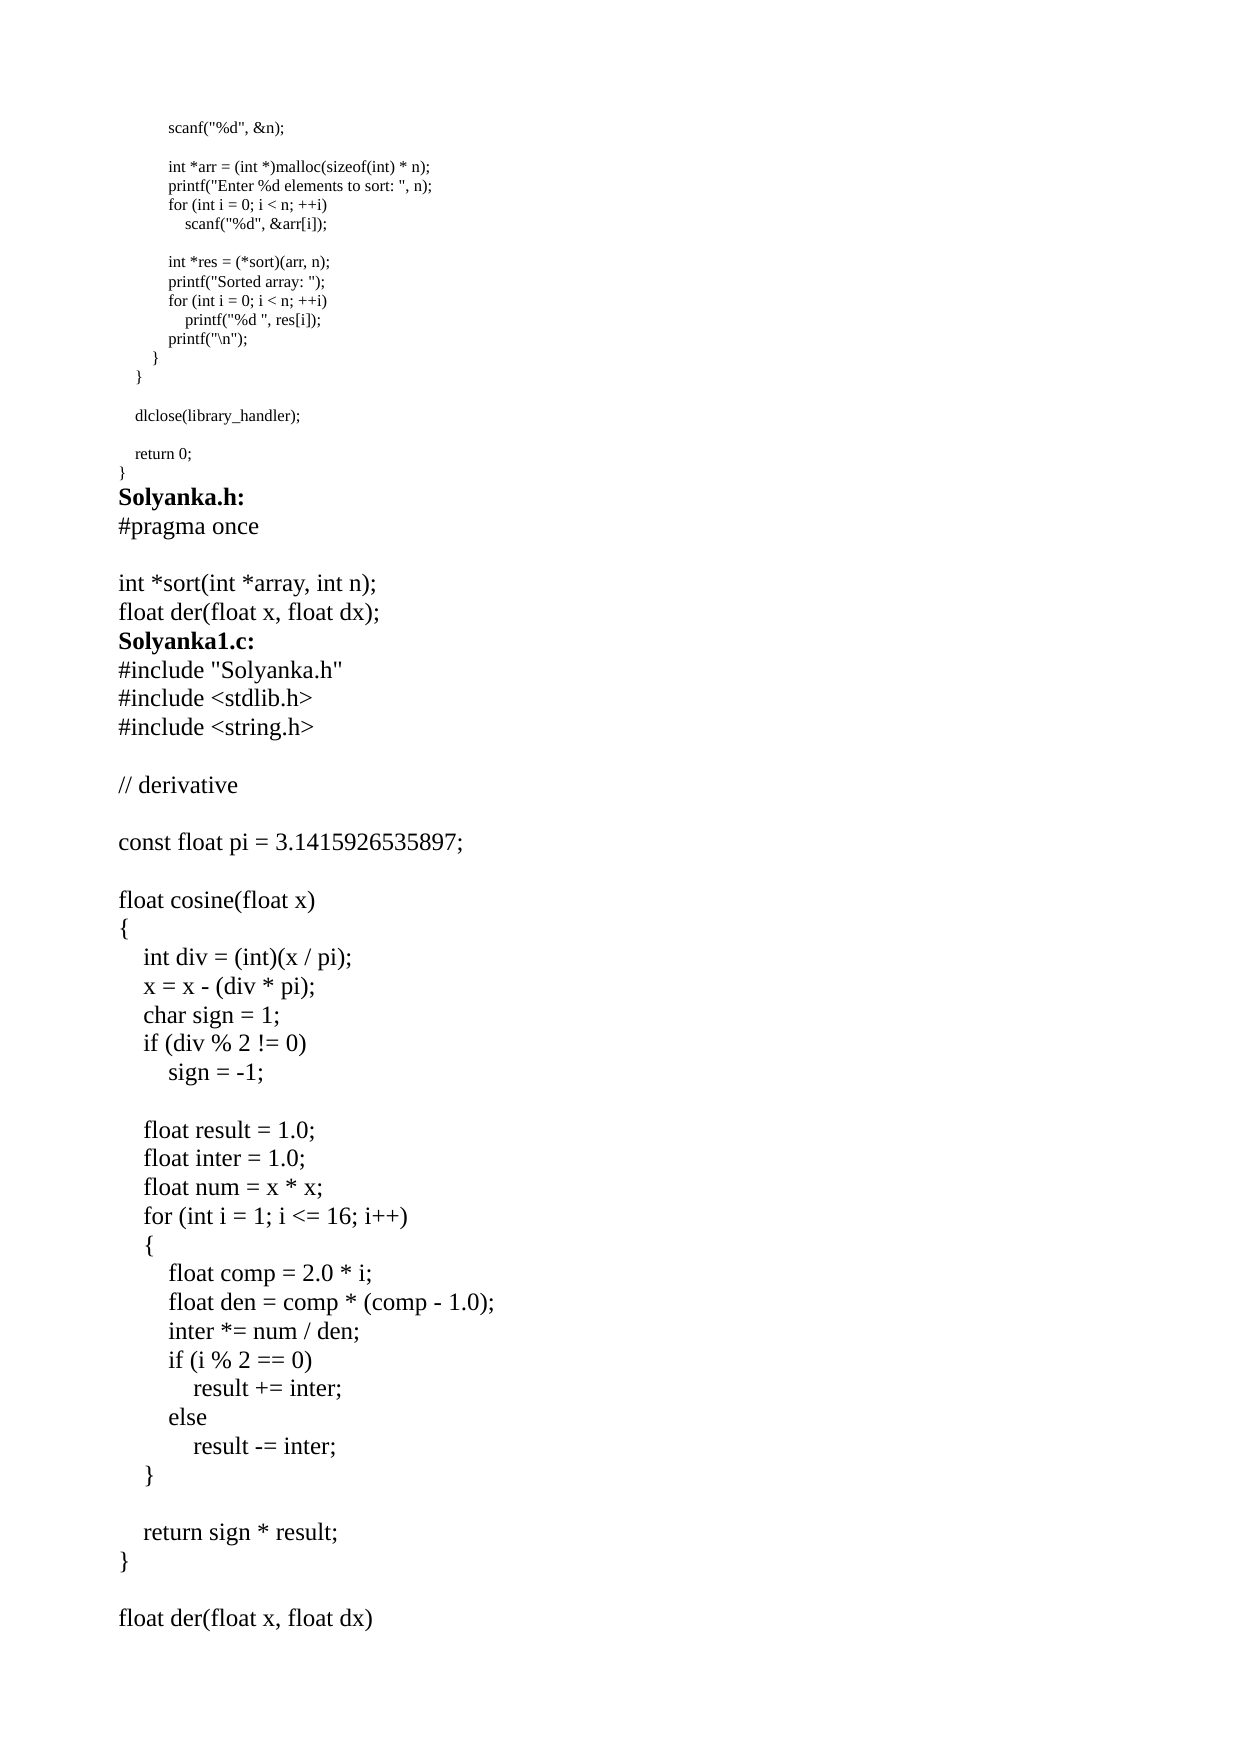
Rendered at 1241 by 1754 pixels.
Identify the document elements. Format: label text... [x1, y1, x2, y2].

text dlclose(library_handler); [118, 406, 1122, 425]
text Solyanka1.c: [118, 626, 1122, 655]
text float der(float x, float dx); [118, 597, 1122, 626]
text float cosine(float x) [118, 885, 1122, 913]
text return 0; [118, 444, 1122, 463]
text float result = 1.0; [118, 1115, 1122, 1143]
text char sign = 1; [118, 1000, 1122, 1028]
text Solyanka.h: [118, 482, 1122, 511]
text float num = x * x; [118, 1172, 1122, 1201]
text if (i % 2 == 0) [118, 1345, 1122, 1373]
text x = x - (div * pi); [118, 971, 1122, 1000]
text } [118, 463, 1122, 482]
text } [118, 1546, 1122, 1575]
text scanf("%d", &n); [118, 118, 1122, 137]
text float den = comp * (comp - 1.0); [118, 1287, 1122, 1316]
text float inter = 1.0; [118, 1143, 1122, 1172]
text for (int i = 0; i < n; ++i) [118, 291, 1122, 310]
text for (int i = 1; i <= 16; i++) [118, 1201, 1122, 1230]
text result -= inter; [118, 1431, 1122, 1460]
text for (int i = 0; i < n; ++i) [118, 195, 1122, 214]
text #include <string.h> [118, 712, 1122, 741]
text printf("%d ", res[i]); [118, 310, 1122, 329]
text else [118, 1402, 1122, 1431]
text sign = -1; [118, 1057, 1122, 1086]
text return sign * result; [118, 1517, 1122, 1546]
text } [118, 367, 1122, 386]
text #include "Solyanka.h" [118, 655, 1122, 683]
text printf("Enter %d elements to sort: ", n); [118, 176, 1122, 195]
text inter *= num / den; [118, 1316, 1122, 1345]
text int *res = (*sort)(arr, n); [118, 252, 1122, 271]
text } [118, 348, 1122, 367]
text float der(float x, float dx) [118, 1603, 1122, 1632]
text int div = (int)(x / pi); [118, 942, 1122, 971]
text printf("Sorted array: "); [118, 271, 1122, 291]
text if (div % 2 != 0) [118, 1028, 1122, 1057]
text int *arr = (int *)malloc(sizeof(int) * n); [118, 156, 1122, 176]
text printf("\n"); [118, 329, 1122, 348]
text { [118, 1230, 1122, 1258]
text result += inter; [118, 1373, 1122, 1402]
text // derivative [118, 770, 1122, 798]
text } [118, 1460, 1122, 1488]
text const float pi = 3.1415926535897; [118, 827, 1122, 856]
text { [118, 913, 1122, 942]
text #include <stdlib.h> [118, 683, 1122, 712]
text float comp = 2.0 * i; [118, 1258, 1122, 1287]
text #pragma once [118, 511, 1122, 540]
text int *sort(int *array, int n); [118, 568, 1122, 597]
text scanf("%d", &arr[i]); [118, 214, 1122, 233]
